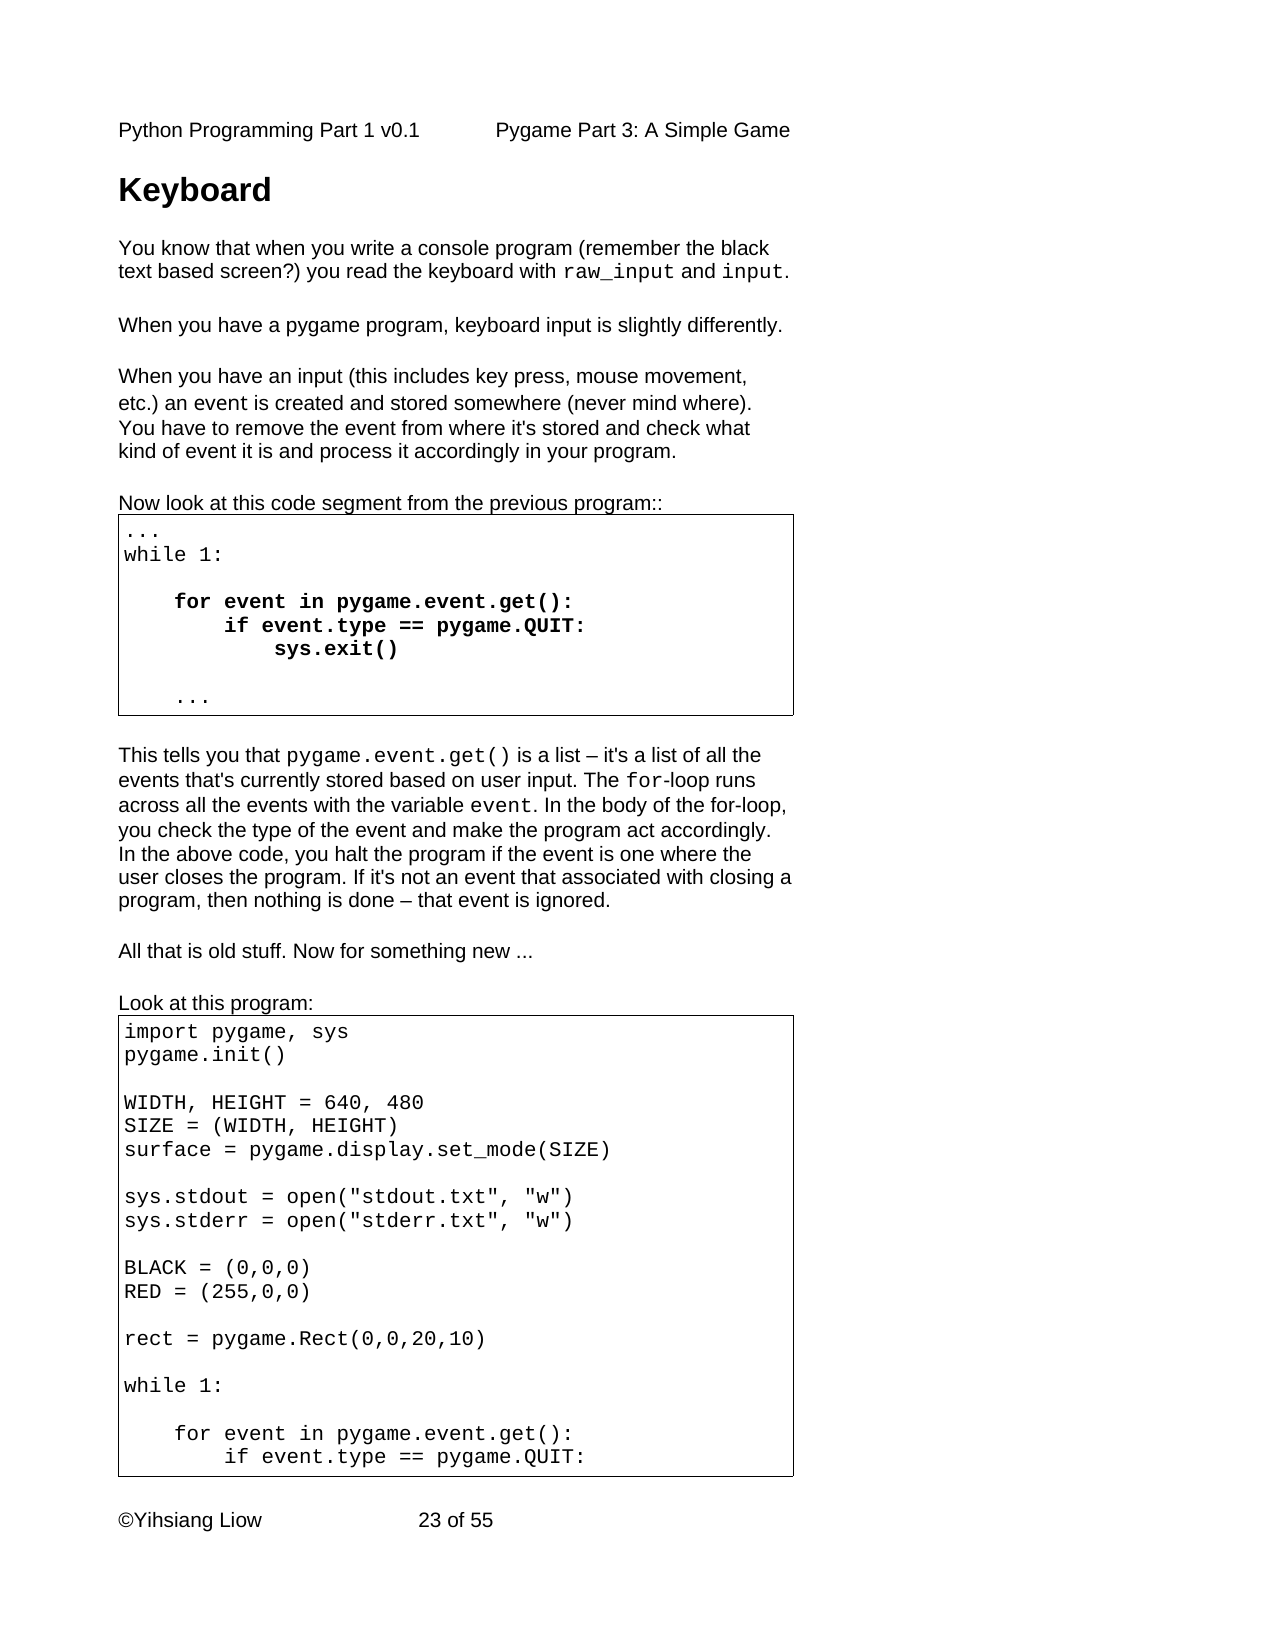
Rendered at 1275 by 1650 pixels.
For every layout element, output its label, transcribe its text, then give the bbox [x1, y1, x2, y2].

text You know that when you write a console program (remember the black text based screen?) you read the keyboard with raw_input and input. [118, 236, 793, 285]
text When you have a pygame program, keyboard input is slightly differently. [118, 313, 793, 336]
text Look at this program: [118, 992, 793, 1015]
text Now look at this code segment from the previous program:: [118, 491, 793, 514]
text This tells you that pygame.event.get() is a list – it's a list of all the events that's currently stored based on user input. The for-loop runs across all the events with the variable event. In the body of the for-loop, you check the type of the event and make the program act accordingly. In the above code, you halt the program if the event is one where the user closes the program. If it's not an event that associated with closing a program, then nothing is done – that event is ignored. [118, 743, 793, 912]
text All that is old stuff. Now for something new ... [118, 940, 793, 963]
text When you have an input (this includes key press, mouse movement, etc.) an event is created and stored somewhere (never mind where). You have to remove the event from where it's stored and check what kind of event it is and process it accordingly in your program. [118, 365, 793, 463]
table_header import pygame, sys pygame.init() WIDTH, HEIGHT = 640, 480 SIZE = (WIDTH, HEIGHT) surface = pygame.display.set_mode(SIZE) sys.stdout = open("stdout.txt", "w") sys.stderr = open("stderr.txt", "w") BLACK = (0,0,0) RED = (255,0,0) rect = pygame.Rect(0,0,20,10) while 1: for event in pygame.event.get(): if event.type == pygame.QUIT: [119, 1016, 793, 1476]
table_header ... while 1: for event in pygame.event.get(): if event.type == pygame.QUIT: sys.exit() ... [119, 515, 793, 715]
text Keyboard [118, 171, 793, 208]
